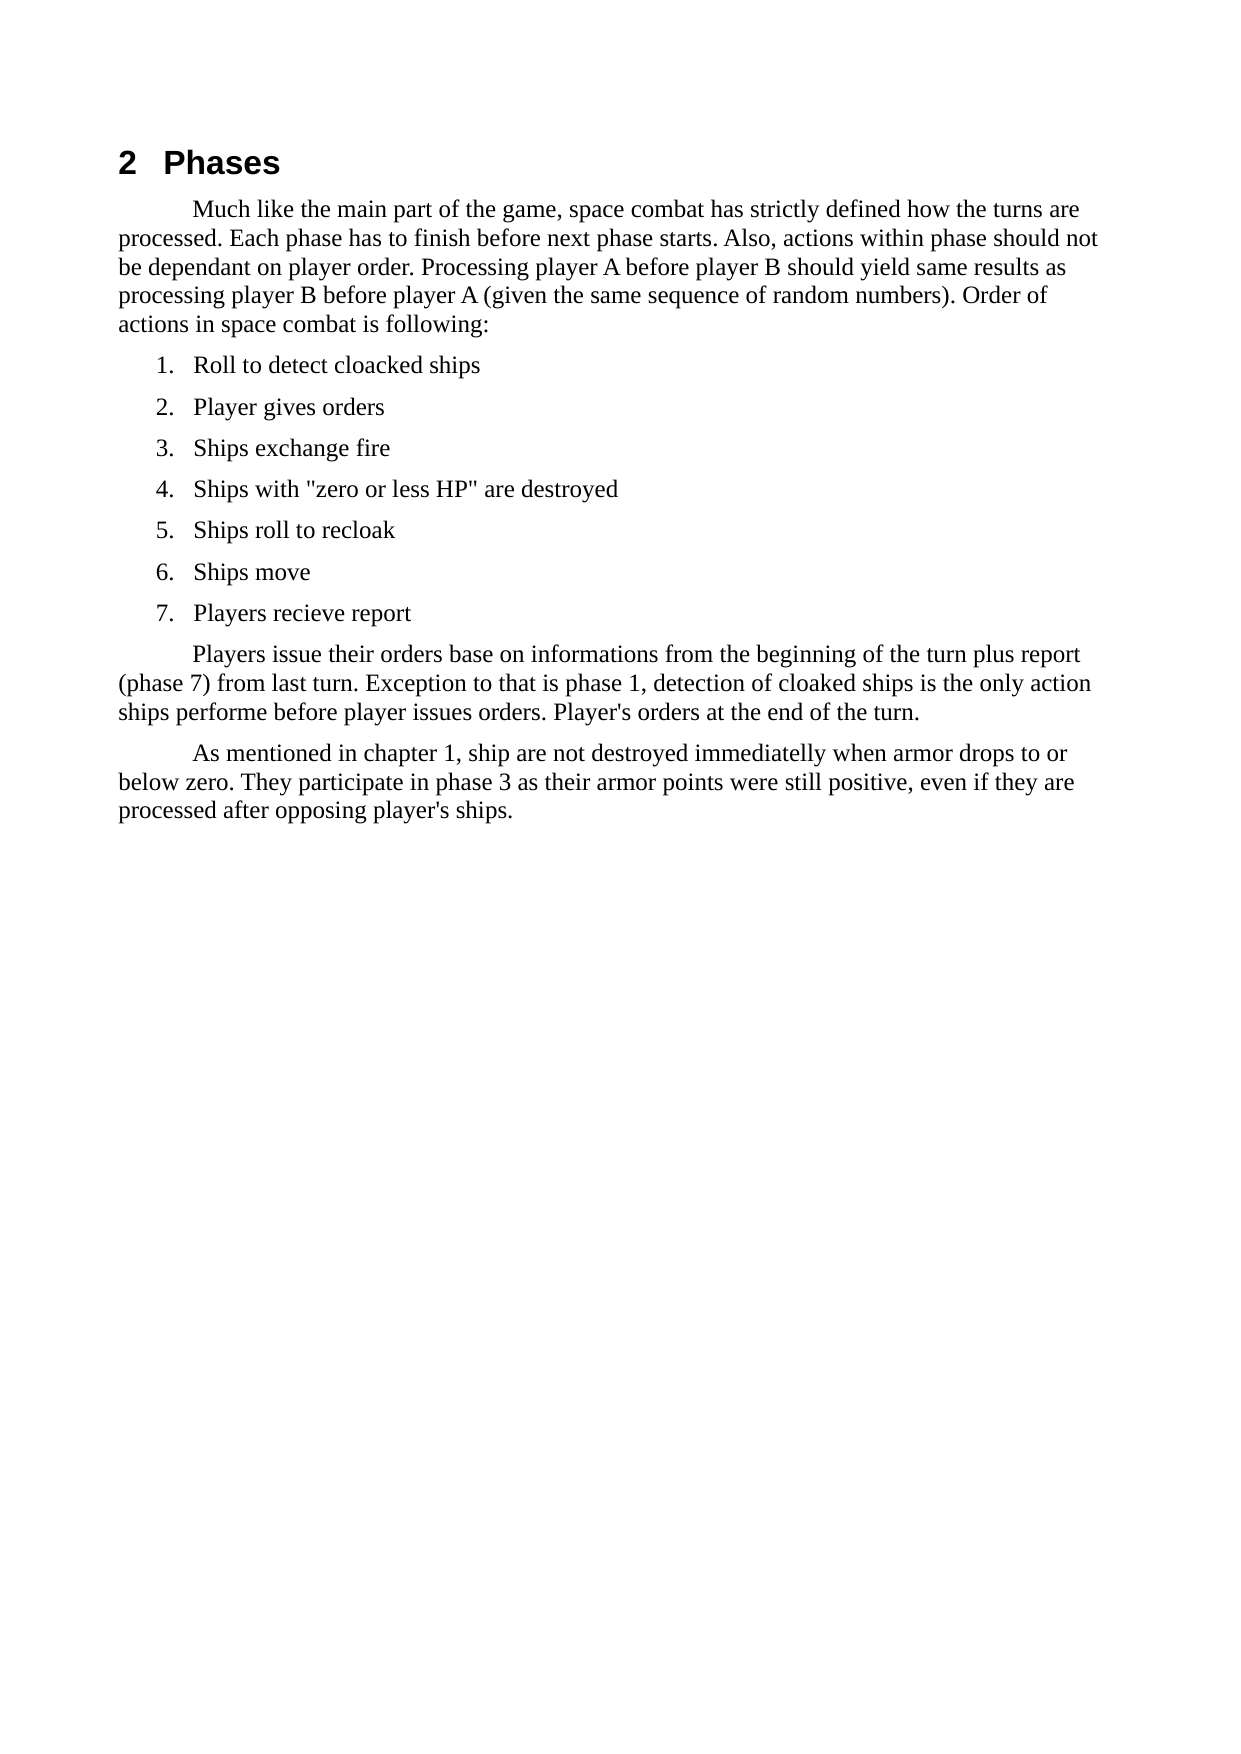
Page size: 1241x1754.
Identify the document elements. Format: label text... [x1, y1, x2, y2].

subtitle Phases [118, 143, 1122, 182]
list Ships with "zero or less HP" are destroyed [156, 474, 1122, 503]
list Ships move [156, 557, 1122, 586]
text Players issue their orders base on informations from the beginning of the turn plus report (phase 7) from last turn. Exception to that is phase 1, detection of cloaked ships is the only action ships performe before player issues orders. Player's orders at the end of the turn. [118, 639, 1122, 726]
list Roll to detect cloacked ships [156, 351, 1122, 379]
list Ships roll to recloak [156, 516, 1122, 544]
text Much like the main part of the game, space combat has strictly defined how the turns are processed. Each phase has to finish before next phase starts. Also, actions within phase should not be dependant on player order. Processing player A before player B should yield same results as processing player B before player A (given the same sequence of random numbers). Order of actions in space combat is following: [118, 194, 1122, 338]
list Player gives orders [156, 392, 1122, 421]
text As mentioned in chapter 1, ship are not destroyed immediatelly when armor drops to or below zero. They participate in phase 3 as their armor points were still positive, even if they are processed after opposing player's ships. [118, 738, 1122, 824]
list Players recieve report [156, 598, 1122, 627]
list Ships exchange fire [156, 433, 1122, 462]
